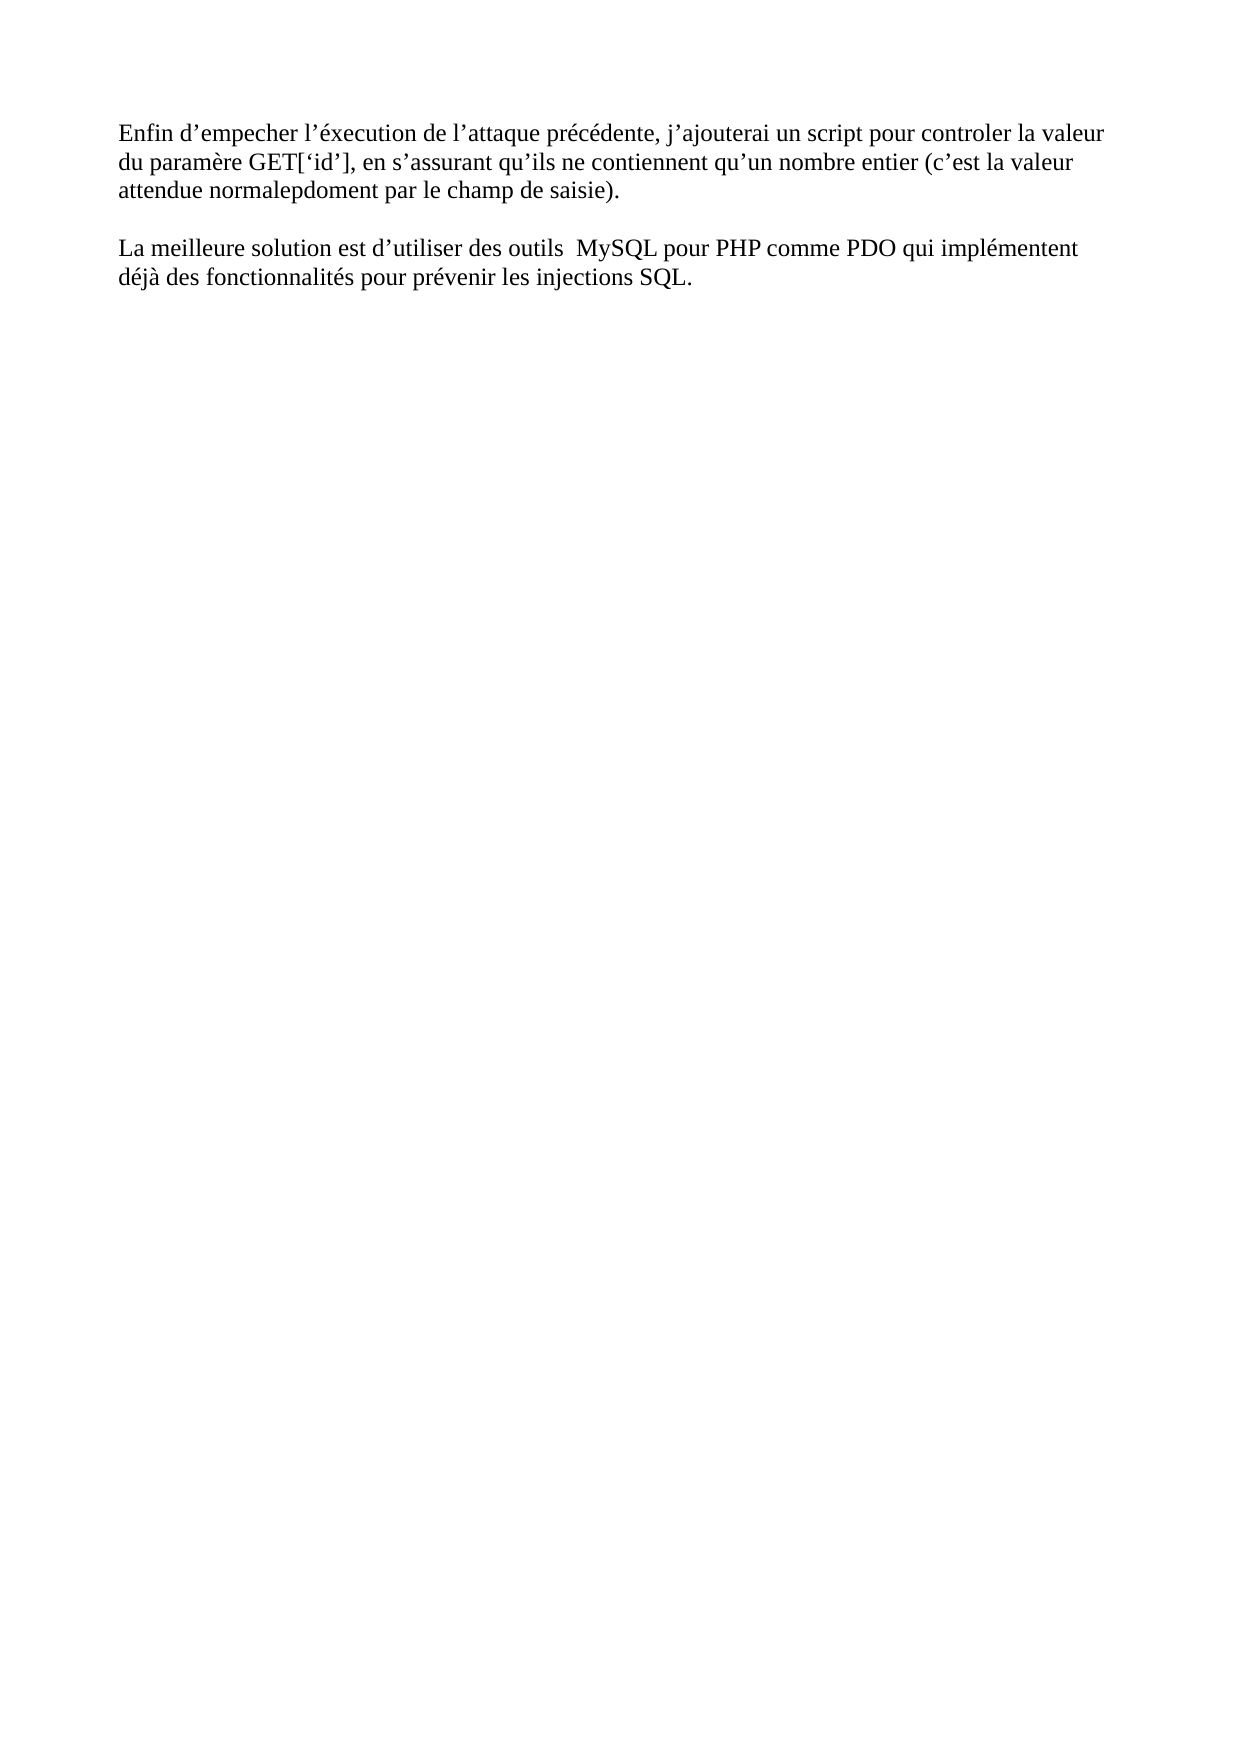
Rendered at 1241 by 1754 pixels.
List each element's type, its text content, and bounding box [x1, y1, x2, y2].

text La meilleure solution est d’utiliser des outils MySQL pour PHP comme PDO qui implémentent déjà des fonctionnalités pour prévenir les injections SQL. [118, 233, 1122, 291]
text Enfin d’empecher l’éxecution de l’attaque précédente, j’ajouterai un script pour controler la valeur du paramère GET[‘id’], en s’assurant qu’ils ne contiennent qu’un nombre entier (c’est la valeur attendue normalepdoment par le champ de saisie). [118, 118, 1122, 204]
